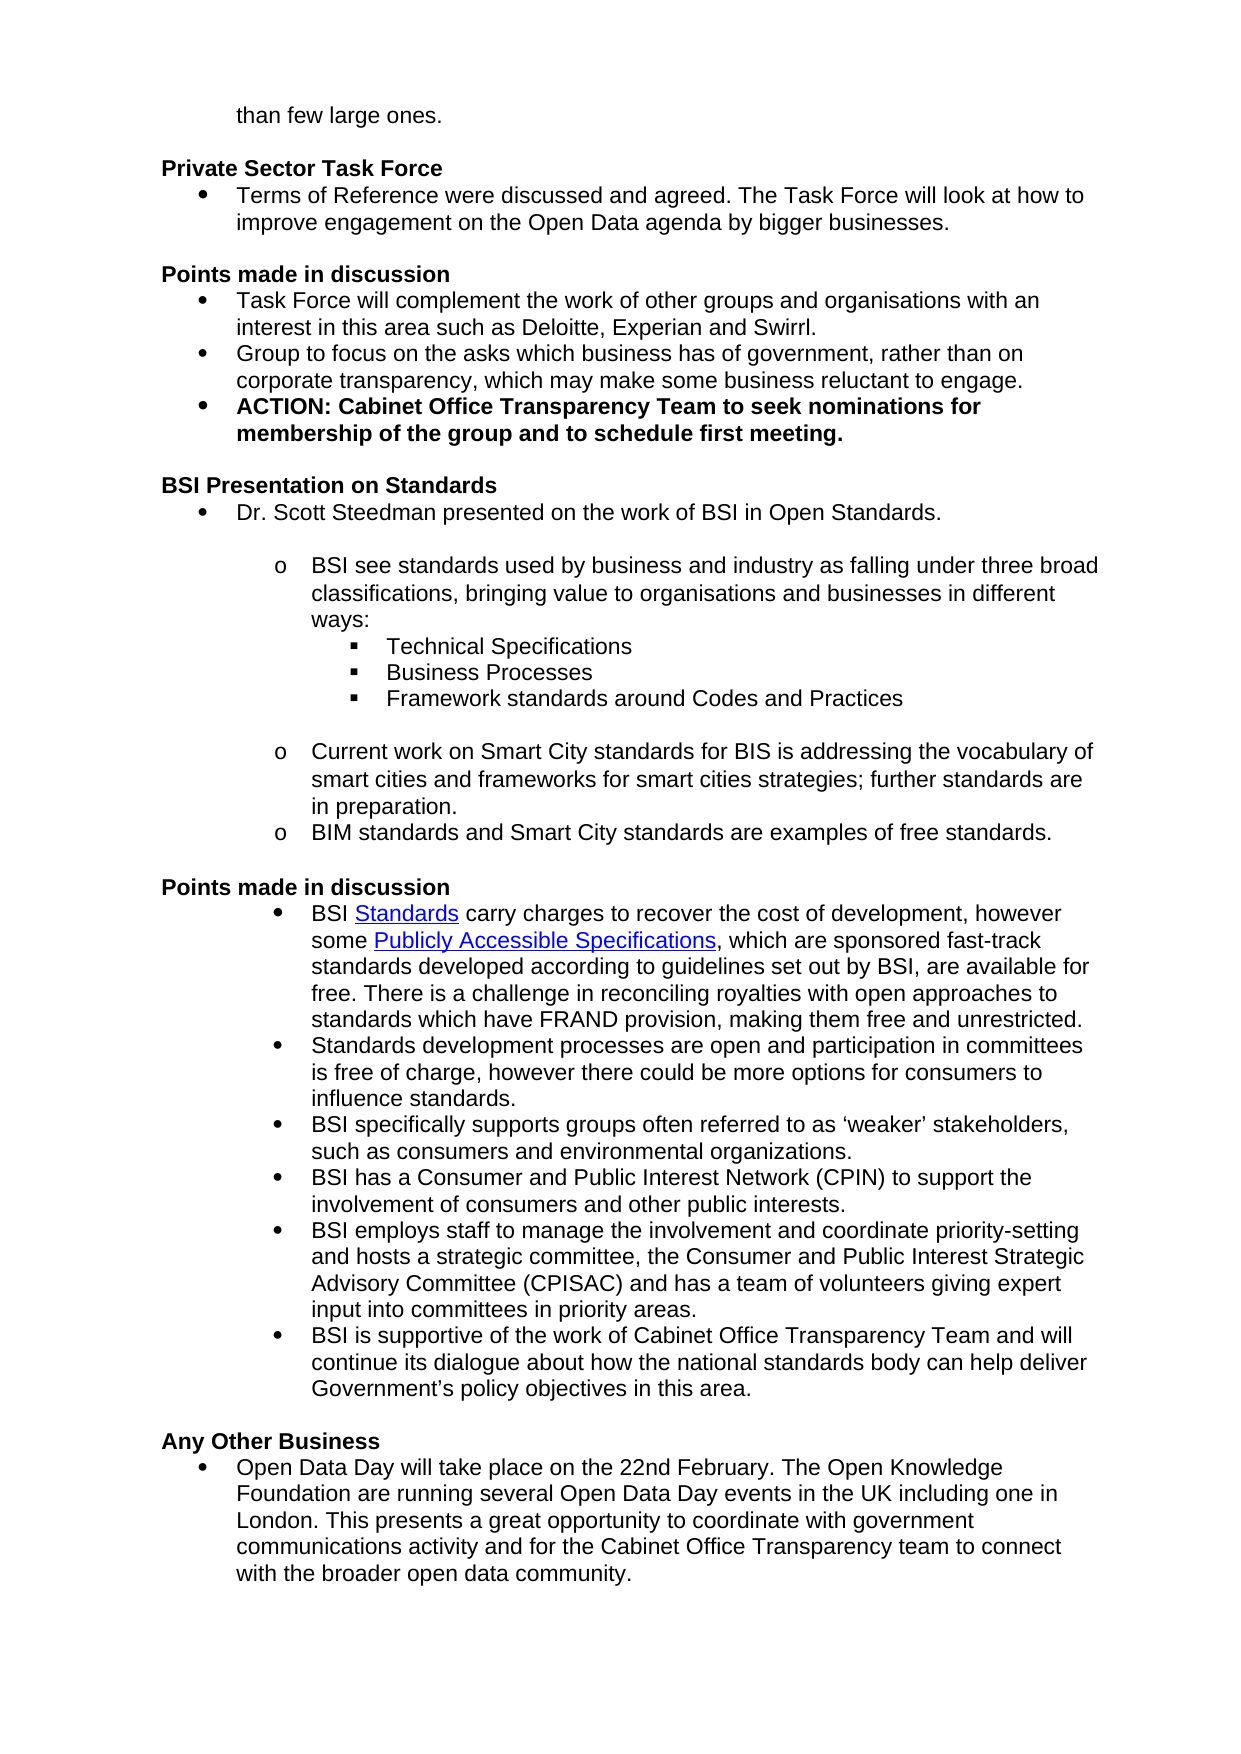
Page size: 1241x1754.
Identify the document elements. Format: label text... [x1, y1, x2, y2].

table_header International and domestic agendas now sit with Ollie Buckley as Deputy Director of the Transparency Team. Ollie highlighted Transparency Team priorities for the coming year: Pushing on the next wave of Open Data: Local government data – to release key datasets nationally, and identify local authority exemplars who would release open data via data.gov.uk. Transparency in government contracts - look to introduce standard transparency clauses into central government contracts. Maintain pressure to release priority datasets such as flood data, VAT register, CHIEF database of imports/exports, and any other geospatial data. Develop the National Information Infrastructure Explore opportunities to create service level agreements between government and users of priority datasets that form the National Information Infrastructure to ensure timeliness of updates, a decreased number of broken links and quality of data. Leverage UK leadership internationally Encourage take up of the Open Data Charter, and strategic expansion of the OGP. Play an active role in OGP and advisory support to Indonesia and Mexico in future. Develop strategic bilateral partnerships, including with international organisations such as the World Bank. Improve basic team processes: Work with Departments to fix broken links on data.gov.uk. Improve data request process. Develop a strategic, coherent approach to open data funding available across government by: Collaborating with the Open Data User Group (ODUG) and BIS to make the most of the Release of Data Fund, Breakthrough Fund, Innovation Vouchers, and Challenge Prizes. Points made in discussion Potential changes to the business models of Trading Funds meant that public ownership of their data was important. Further open data releases could include geological and long-term meteorological data. Links on Data.gov.uk should be fixed as a priority. ACTION: Cabinet Office Transparency Team to develop plan for fixing broken links on data.gov.uk, and to examine potential for further data releases in the areas highlighted. Release of Data Fund Allocation The Chair of ODUG summarised the process, which identified and assessed bids for funding in the current financial year. ODUG members assessed the bids against four categories: IT infrastructure; capacity building; paying for data release where resource is a barrier; and research projects. ODUG and the Cabinet Office Transparency Team are working to develop clearer guidance to bidders for funding in the next financial year. Recommended bids presented to the Board for approval: Local Government Association Voucher Scheme – Proposal to unlock open data from Local Authorities by offering open data training vouchers for one data set, and cash for three data sets. Proposal will allow local authority data to be made available. Leeds Data Mill - Proposal for Leeds Council to create a hub for data to support citizens by making data about public services freely available. Funding for future stages will be reviewed in due course. Proposal will demonstrate what can be done at a city level with broad types of open data. Legislative Openness –Proposal to make DWP legislative data downloadable as bulk data. Proposal will bring the UK in line with best practice on the Open Data Census. This proposal also feeds into the Parliamentary Counsel’s Good Law agenda. Data Issue Tracker – Proposal to implement a robust reporting mechanism into Data.gov.uk and other websites to allow issues with broken links to be reported and fixed. This proposal is expected to drive down data requests by 30%. Local Data Census – Proposal is a survey of the availability of open data at local and city level across the UK. Project will allow analysis of available data sets and identification of areas lacking data. Open Data Training for civil servants –ODI and Open Knowledge Foundation to provide data courses for civil servants. This proposal will improve skill levels at handling data within the Civil Service, and will contribute towards a culture change towards being open by default. Open data procurement training – Proposal to develop a range of materials, training and support about open data for all those involved with public procurement. This is a key issue that needs to be addressed; this proposal is a solution to the current problems around the procurement of Open Data. Housing Big Data – Proposal to create anonymised Open Data extracts of Housing Association Data. This will help inform the social housing sector and lead to significant benefits. Troubled Families Ecosystem – Proposal to provide standards and a framework that facilitates data linking from citizens and third party sources. This proposal will deliver Open Data in a cross cutting policy area and should become a useful exemplar. Administration of Release of Data Fund – Budget to fund resource to manage a light-touch but well structured governance process around the bid and funding process with open reporting. Cabinet Office team should retain financial oversight of projects and ensure that delivery follows best practice. All other bids will be revisited in the next financial year. ACTION: All bids above have been approved, pending delivery plans and Cabinet Office sign-off. ACTION: Heather Savory, Paul Maltby and Ollie Buckley will have a further discussion around the detail Administration of Release of Data Fund bid to finalise where this will sit in relation to the Cabinet Office Transparency Team. ODI Performance Update Gavin Starks gave an update on the Open Data Institute’s Year One performance. ODI had: Trained over 230 people from 11 countries. Extended substantially in conjunction with Open Knowledge Foundation and the World Bank. Exceeded all Investor metrics. Signed up 50 corporate members. Created 35 jobs in their incubated start-up companies. Funded £500k worth of research projects. Unlocked £16m of value in Open Data. Tripled targets and reach over this year. Delivered a successful ODI Summit. Awarded 600 Open Data Certificates. Reached over 300,000 unique individuals. Delivered a PR reach of over 30m worldwide, including USA and Asia. Next year, the ODI hope to: Grow membership, forge partnerships with leading universities and research groups, expand grant and philanthropic funding and scale training. Increase ODI nodes worldwide (by the end of February there are expected to be one in every continent). Develop key tools and services to facilitate open data publication, consumption, and collaboration. Grow the evidence base to demonstrate the value of open data. Expand Open Data Certificates around the world. Deliver on commitments with the World Bank, Open Knowledge Foundation and Web Foundation. Continue to test and iterate models, accelerate international development and increase funding to the open data landscape. Points made in discussion The success of the ODI underlines that Open Data is not just about government data, but a wider opportunity in the private sector (referencing the McKinsey report). There is service potential to consumers around transparent pricing and increased efficiencies, this market has not yet developed, as big business has not moved in yet. In future it is likely that there will be many smaller companies in this space, rather than few large ones. Private Sector Task Force Terms of Reference were discussed and agreed. The Task Force will look at how to improve engagement on the Open Data agenda by bigger businesses. Points made in discussion Task Force will complement the work of other groups and organisations with an interest in this area such as Deloitte, Experian and Swirrl. Group to focus on the asks which business has of government, rather than on corporate transparency, which may make some business reluctant to engage. ACTION: Cabinet Office Transparency Team to seek nominations for membership of the group and to schedule first meeting. BSI Presentation on Standards Dr. Scott Steedman presented on the work of BSI in Open Standards. BSI see standards used by business and industry as falling under three broad classifications, bringing value to organisations and businesses in different ways: Technical Specifications Business Processes Framework standards around Codes and Practices Current work on Smart City standards for BIS is addressing the vocabulary of smart cities and frameworks for smart cities strategies; further standards are in preparation. BIM standards and Smart City standards are examples of free standards. Points made in discussion BSI Standards carry charges to recover the cost of development, however some Publicly Accessible Specifications, which are sponsored fast-track standards developed according to guidelines set out by BSI, are available for free. There is a challenge in reconciling royalties with open approaches to standards which have FRAND provision, making them free and unrestricted. Standards development processes are open and participation in committees is free of charge, however there could be more options for consumers to influence standards. BSI specifically supports groups often referred to as ‘weaker’ stakeholders, such as consumers and environmental organizations. BSI has a Consumer and Public Interest Network (CPIN) to support the involvement of consumers and other public interests. BSI employs staff to manage the involvement and coordinate priority-setting and hosts a strategic committee, the Consumer and Public Interest Strategic Advisory Committee (CPISAC) and has a team of volunteers giving expert input into committees in priority areas. BSI is supportive of the work of Cabinet Office Transparency Team and will continue its dialogue about how the national standards body can help deliver Government’s policy objectives in this area. Any Other Business Open Data Day will take place on the 22nd February. The Open Knowledge Foundation are running several Open Data Day events in the UK including one in London. This presents a great opportunity to coordinate with government communications activity and for the Cabinet Office Transparency team to connect with the broader open data community. The Chair would like to ensure future meetings return to the format of inviting departments to attend, and present to the Board on their work in this area. A series of case studies will be made available through Data.gov.uk, demonstrating how Open Data can be used and showing its economic value. [150, 103, 1113, 1586]
